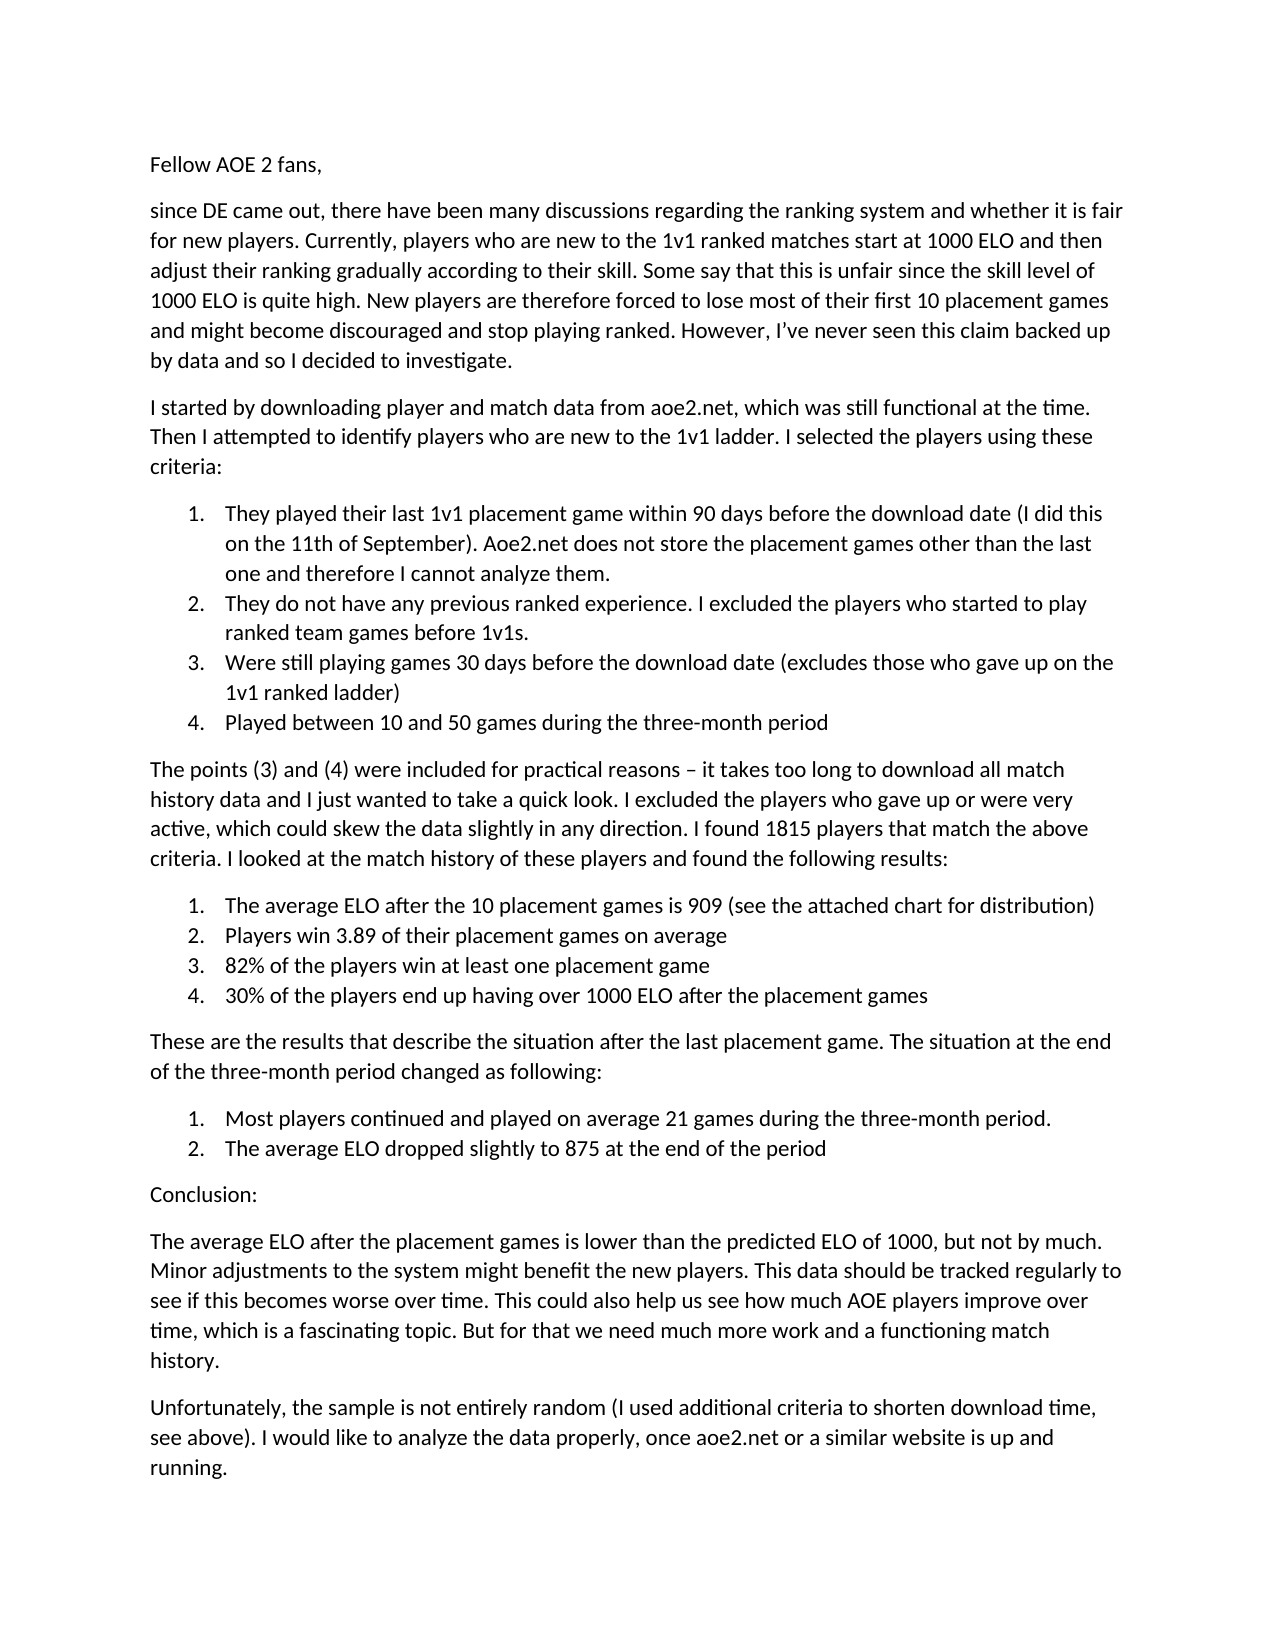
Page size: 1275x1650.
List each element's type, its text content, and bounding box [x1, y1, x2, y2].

text since DE came out, there have been many discussions regarding the ranking system and whether it is fair for new players. Currently, players who are new to the 1v1 ranked matches start at 1000 ELO and then adjust their ranking gradually according to their skill. Some say that this is unfair since the skill level of 1000 ELO is quite high. New players are therefore forced to lose most of their first 10 placement games and might become discouraged and stop playing ranked. However, I’ve never seen this claim backed up by data and so I decided to investigate. [150, 197, 1125, 374]
text Fellow AOE 2 fans, [150, 150, 1125, 178]
list Played between 10 and 50 games during the three-month period [187, 708, 1125, 736]
text These are the results that describe the situation after the last placement game. The situation at the end of the three-month period changed as following: [150, 1027, 1125, 1085]
list They played their last 1v1 placement game within 90 days before the download date (I did this on the 11th of September). Aoe2.net does not store the placement games other than the last one and therefore I cannot analyze them. [187, 499, 1125, 587]
text Conclusion: [150, 1180, 1125, 1208]
list Players win 3.89 of their placement games on average [187, 921, 1125, 949]
list They do not have any previous ranked experience. I excluded the players who started to play ranked team games before 1v1s. [187, 589, 1125, 647]
text The average ELO after the placement games is lower than the predicted ELO of 1000, but not by much. Minor adjustments to the system might benefit the new players. This data should be tracked regularly to see if this becomes worse over time. This could also help us see how much AOE players improve over time, which is a fascinating topic. But for that we need much more work and a functioning match history. [150, 1227, 1125, 1374]
list The average ELO after the 10 placement games is 909 (see the attached chart for distribution) [187, 891, 1125, 919]
list Were still playing games 30 days before the download date (excludes those who gave up on the 1v1 ranked ladder) [187, 648, 1125, 706]
text The points (3) and (4) were included for practical reasons – it takes too long to download all match history data and I just wanted to take a quick look. I excluded the players who gave up or were very active, which could skew the data slightly in any direction. I found 1815 players that match the above criteria. I looked at the match history of these players and found the following results: [150, 755, 1125, 872]
list 82% of the players win at least one placement game [187, 951, 1125, 979]
list 30% of the players end up having over 1000 ELO after the placement games [187, 981, 1125, 1009]
list Most players continued and played on average 21 games during the three-month period. [187, 1104, 1125, 1132]
text Unfortunately, the sample is not entirely random (I used additional criteria to shorten download time, see above). I would like to analyze the data properly, once aoe2.net or a similar website is up and running. [150, 1393, 1125, 1481]
text I started by downloading player and match data from aoe2.net, which was still functional at the time. Then I attempted to identify players who are new to the 1v1 ladder. I selected the players using these criteria: [150, 393, 1125, 480]
list The average ELO dropped slightly to 875 at the end of the period [187, 1134, 1125, 1162]
